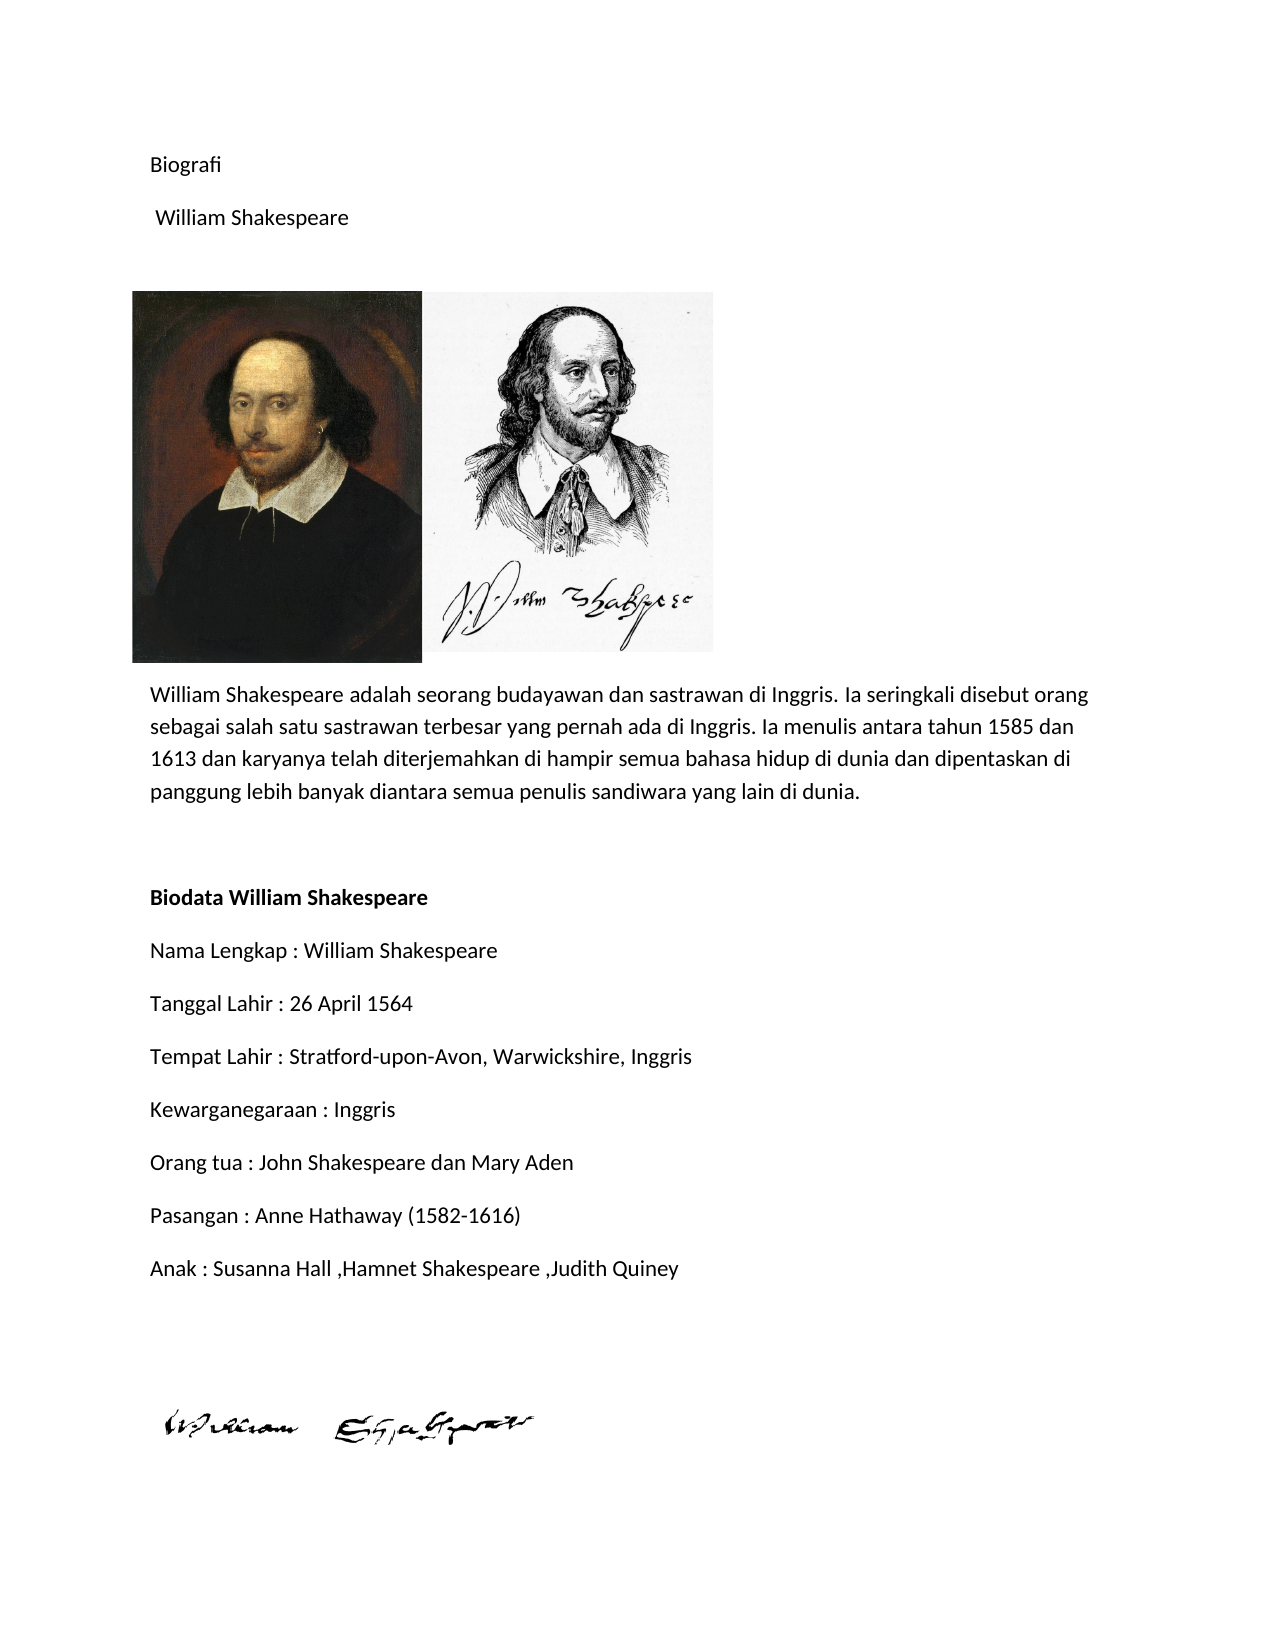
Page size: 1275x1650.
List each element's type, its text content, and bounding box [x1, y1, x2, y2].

text Pasangan : Anne Hathaway (1582-1616) [150, 1201, 1125, 1229]
picture [161, 1403, 539, 1452]
text Nama Lengkap : William Shakespeare [150, 936, 1125, 964]
text William Shakespeare [150, 203, 1125, 231]
text Biodata William Shakespeare [150, 883, 1125, 911]
text Tempat Lahir : Stratford-upon-Avon, Warwickshire, Inggris [150, 1042, 1125, 1070]
text William Shakespeare adalah seorang budayawan dan sastrawan di Inggris. Ia seringkali disebut orang sebagai salah satu sastrawan terbesar yang pernah ada di Inggris. Ia menulis antara tahun 1585 dan 1613 dan karyanya telah diterjemahkan di hampir semua bahasa hidup di dunia dan dipentaskan di panggung lebih banyak diantara semua penulis sandiwara yang lain di dunia. [150, 680, 1125, 805]
text Orang tua : John Shakespeare dan Mary Aden [150, 1148, 1125, 1176]
picture [132, 291, 714, 663]
text Anak : Susanna Hall ,Hamnet Shakespeare ,Judith Quiney [150, 1254, 1125, 1282]
text Kewarganegaraan : Inggris [150, 1095, 1125, 1123]
text Biografi [150, 150, 1125, 178]
text Tanggal Lahir : 26 April 1564 [150, 989, 1125, 1017]
